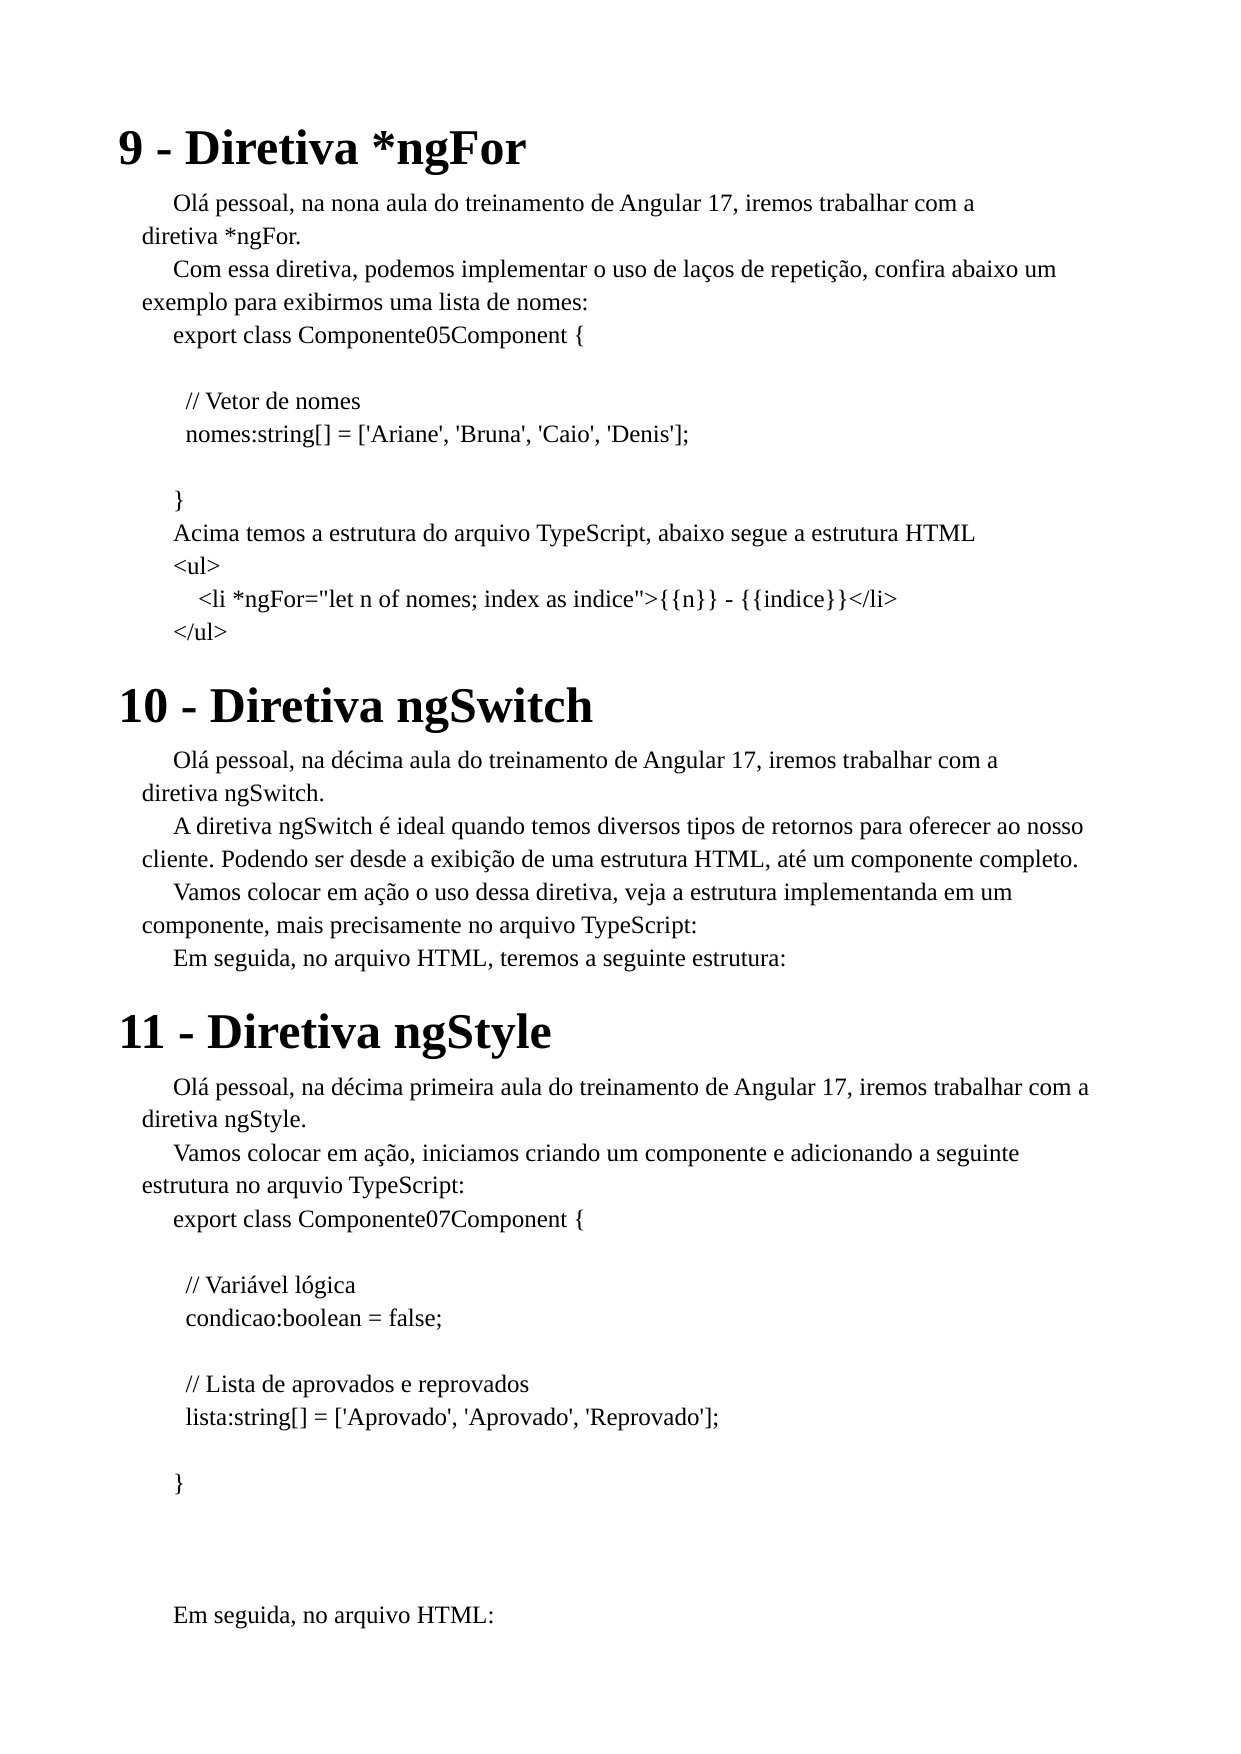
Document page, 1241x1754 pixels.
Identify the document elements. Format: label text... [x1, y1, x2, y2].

text // Variável lógica [142, 1270, 1099, 1298]
text Com essa diretiva, podemos implementar o uso de laços de repetição, confira abaixo um exemplo para exibirmos uma lista de nomes: [142, 254, 1099, 316]
text // Lista de aprovados e reprovados [142, 1369, 1099, 1397]
text <li *ngFor="let n of nomes; index as indice">{{n}} - {{indice}}</li> [142, 584, 1099, 613]
text Acima temos a estrutura do arquivo TypeScript, abaixo segue a estrutura HTML [142, 518, 1099, 547]
text <ul> [142, 551, 1099, 580]
subtitle 9 - Diretiva *ngFor [118, 118, 1122, 176]
text lista:string[] = ['Aprovado', 'Aprovado', 'Reprovado']; [142, 1402, 1099, 1431]
text // Vetor de nomes [142, 386, 1099, 415]
text </ul> [142, 617, 1099, 646]
text Olá pessoal, na nona aula do treinamento de Angular 17, iremos trabalhar com a diretiva *ngFor. [142, 188, 1099, 250]
text A diretiva ngSwitch é ideal quando temos diversos tipos de retornos para oferecer ao nosso cliente. Podendo ser desde a exibição de uma estrutura HTML, até um componente completo. [142, 811, 1099, 873]
text export class Componente07Component { [142, 1204, 1099, 1232]
text condicao:boolean = false; [142, 1303, 1099, 1331]
text } [142, 485, 1099, 514]
text Olá pessoal, na décima aula do treinamento de Angular 17, iremos trabalhar com a diretiva ngSwitch. [142, 745, 1099, 807]
text Vamos colocar em ação o uso dessa diretiva, veja a estrutura implementanda em um componente, mais precisamente no arquivo TypeScript: [142, 877, 1099, 939]
text export class Componente05Component { [142, 320, 1099, 349]
subtitle 10 - Diretiva ngSwitch [118, 675, 1122, 733]
text } [142, 1468, 1099, 1497]
text nomes:string[] = ['Ariane', 'Bruna', 'Caio', 'Denis']; [142, 419, 1099, 448]
subtitle 11 - Diretiva ngStyle [118, 1002, 1122, 1059]
text Vamos colocar em ação, iniciamos criando um componente e adicionando a seguinte estrutura no arquvio TypeScript: [142, 1138, 1099, 1199]
text Olá pessoal, na décima primeira aula do treinamento de Angular 17, iremos trabalhar com a diretiva ngStyle. [142, 1072, 1099, 1133]
text Em seguida, no arquivo HTML: [142, 1600, 1099, 1629]
text Em seguida, no arquivo HTML, teremos a seguinte estrutura: [142, 943, 1099, 972]
